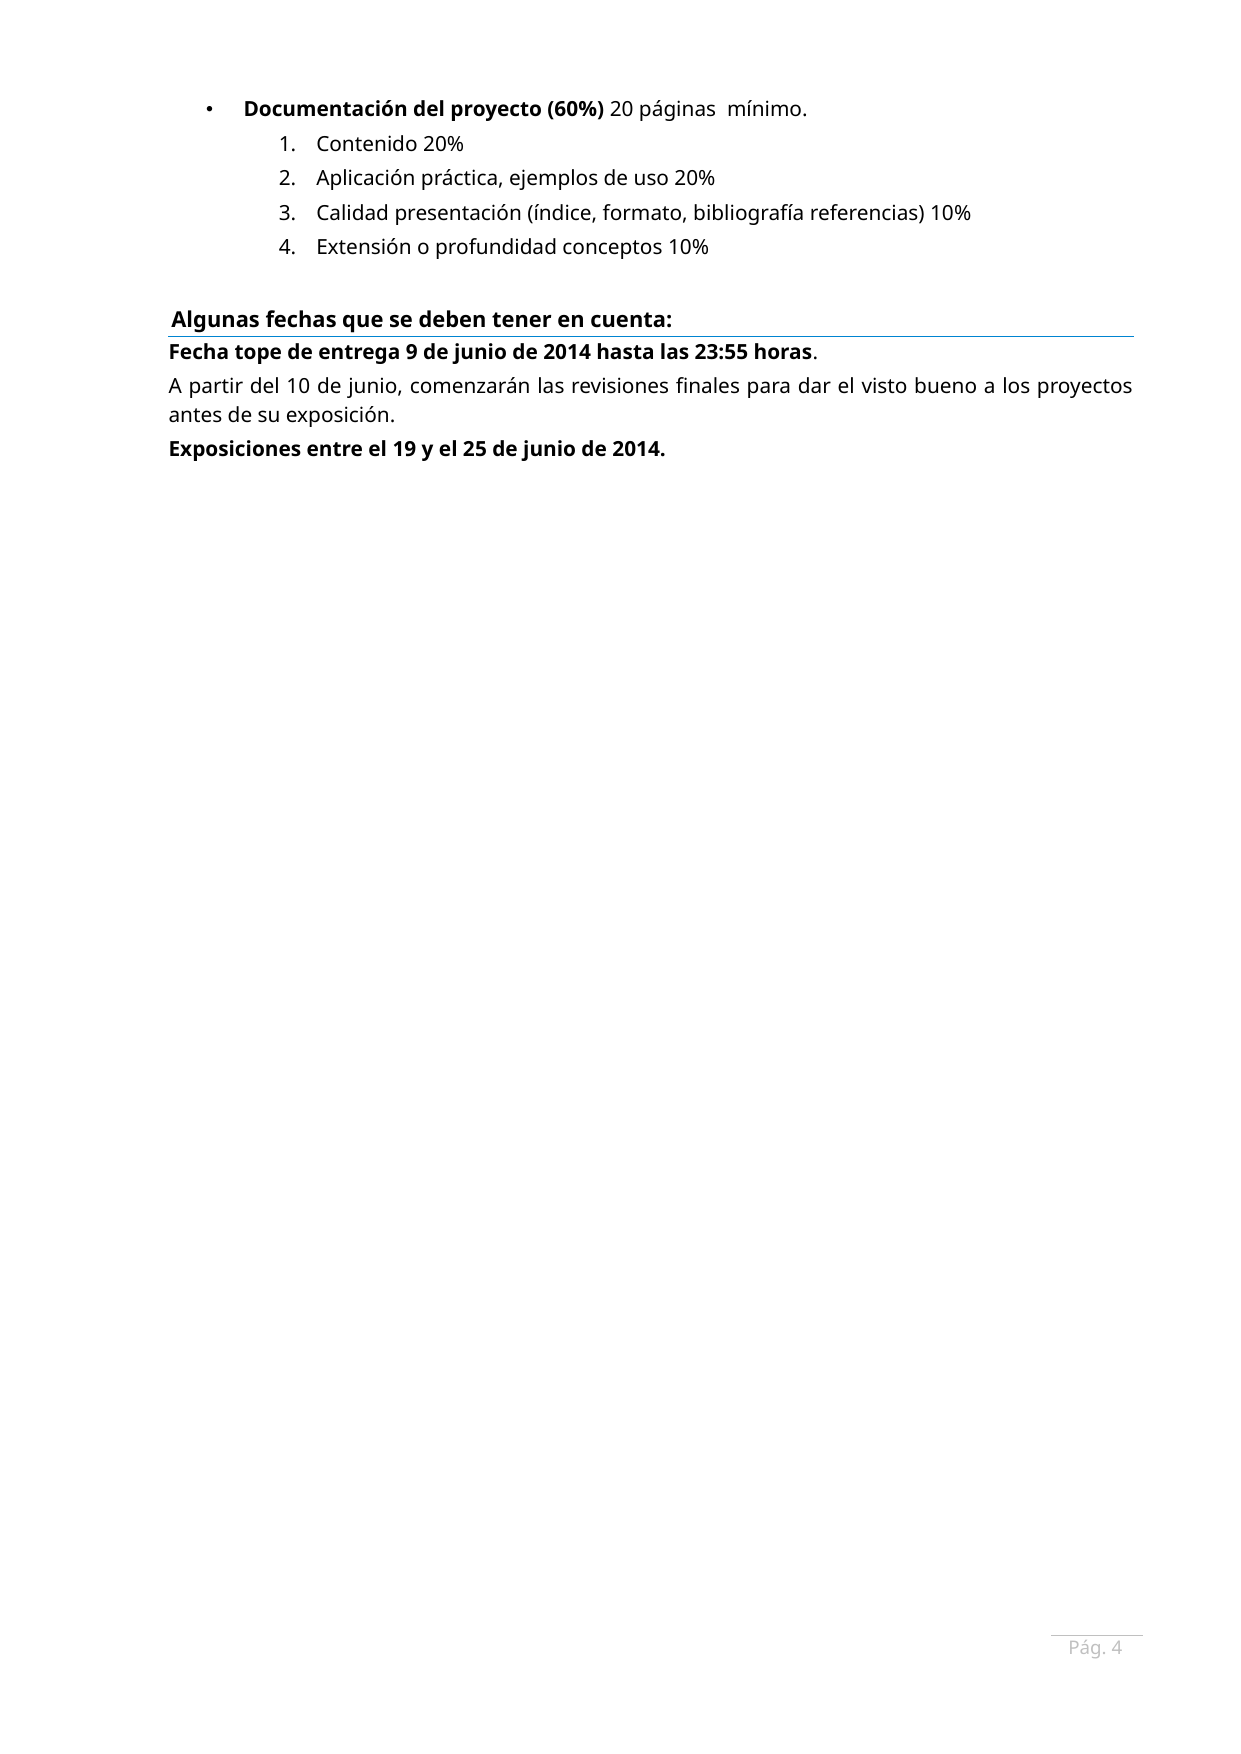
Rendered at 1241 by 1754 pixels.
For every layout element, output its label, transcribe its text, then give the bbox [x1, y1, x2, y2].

list Documentación del proyecto (60%) 20 páginas mínimo. [206, 94, 1146, 123]
text Exposiciones entre el 19 y el 25 de junio de 2014. [168, 434, 1134, 463]
list Contenido 20% [278, 129, 1146, 157]
text Fecha tope de entrega 9 de junio de 2014 hasta las 23:55 horas. [168, 337, 1134, 365]
list Calidad presentación (índice, formato, bibliografía referencias) 10% [278, 198, 1146, 226]
subtitle Algunas fechas que se deben tener en cuenta: [168, 301, 1134, 336]
list Aplicación práctica, ejemplos de uso 20% [278, 163, 1146, 192]
text A partir del 10 de junio, comenzarán las revisiones finales para dar el visto bueno a los proyectos antes de su exposición. [168, 371, 1134, 428]
list Extensión o profundidad conceptos 10% [278, 232, 1146, 260]
